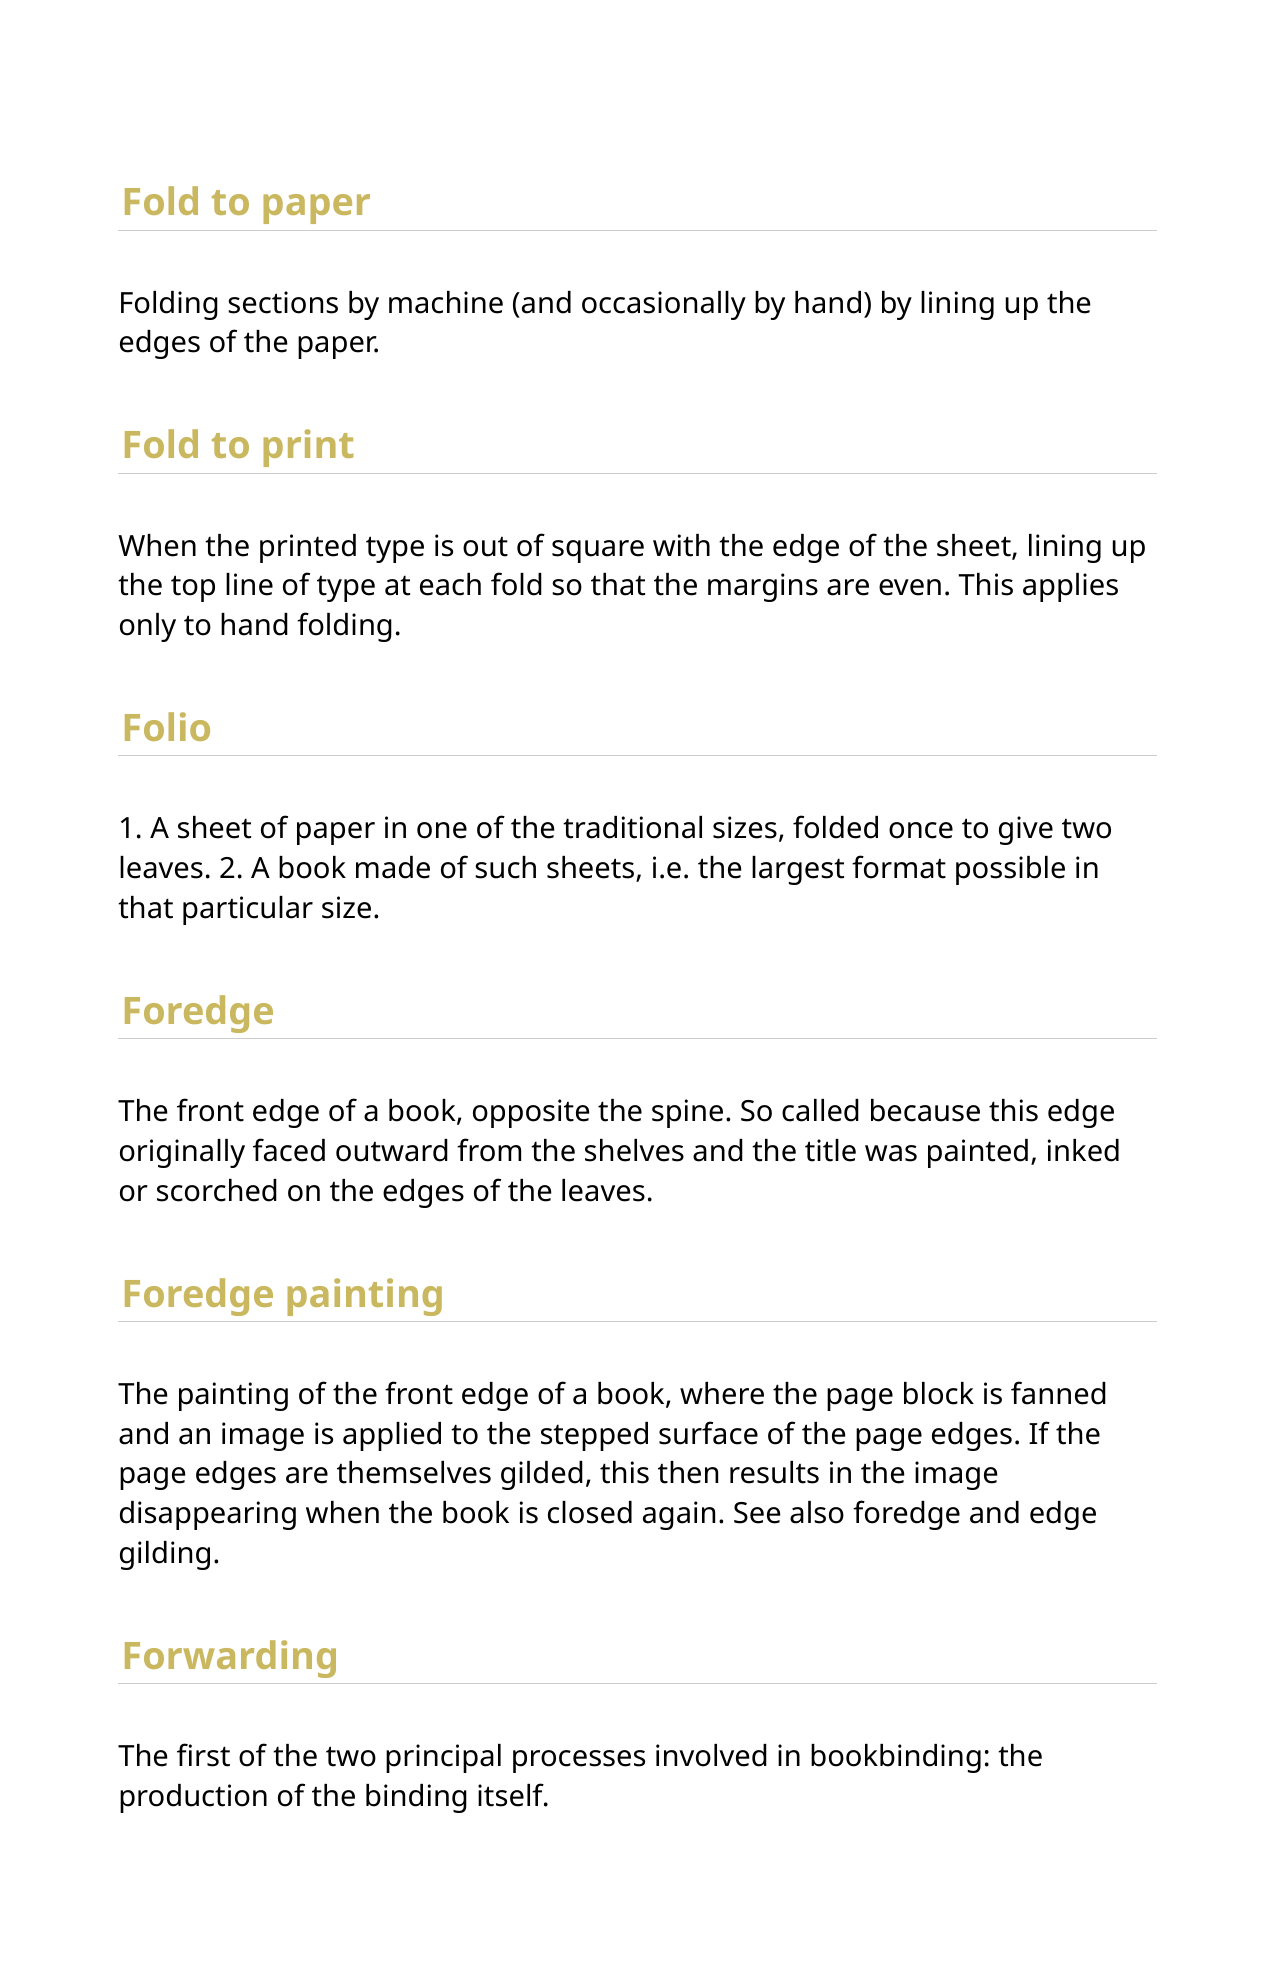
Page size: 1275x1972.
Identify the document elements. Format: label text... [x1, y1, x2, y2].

table_header [118, 1684, 1157, 1736]
table_header Forwarding [118, 1601, 1157, 1683]
table_header Foredge [118, 956, 1157, 1038]
table_cell Folding sections by machine (and occasionally by hand) by lining up the edges of the paper. [118, 282, 1157, 361]
table_header [118, 231, 1157, 282]
table_header Fold to paper [118, 147, 1157, 230]
table_header Fold to print [118, 390, 1157, 473]
table_header [118, 1322, 1157, 1373]
table_header [118, 756, 1157, 808]
table_header [118, 1039, 1157, 1091]
table_cell The front edge of a book, opposite the spine. So called because this edge originally faced outward from the shelves and the title was painted, inked or scorched on the edges of the leaves. [118, 1091, 1157, 1210]
table_header Folio [118, 673, 1157, 755]
table_cell When the printed type is out of square with the edge of the sheet, lining up the top line of type at each fold so that the margins are even. This applies only to hand folding. [118, 525, 1157, 644]
table_header Foredge painting [118, 1239, 1157, 1321]
table_header [118, 474, 1157, 525]
table_cell The painting of the front edge of a book, where the page block is fanned and an image is applied to the stepped surface of the page edges. If the page edges are themselves gilded, this then results in the image disappearing when the book is closed again. See also foredge and edge gilding. [118, 1374, 1157, 1572]
table_cell The first of the two principal processes involved in bookbinding: the production of the binding itself. [118, 1736, 1157, 1815]
table_cell 1. A sheet of paper in one of the traditional sizes, folded once to give two leaves. 2. A book made of such sheets, i.e. the largest format possible in that particular size. [118, 808, 1157, 927]
